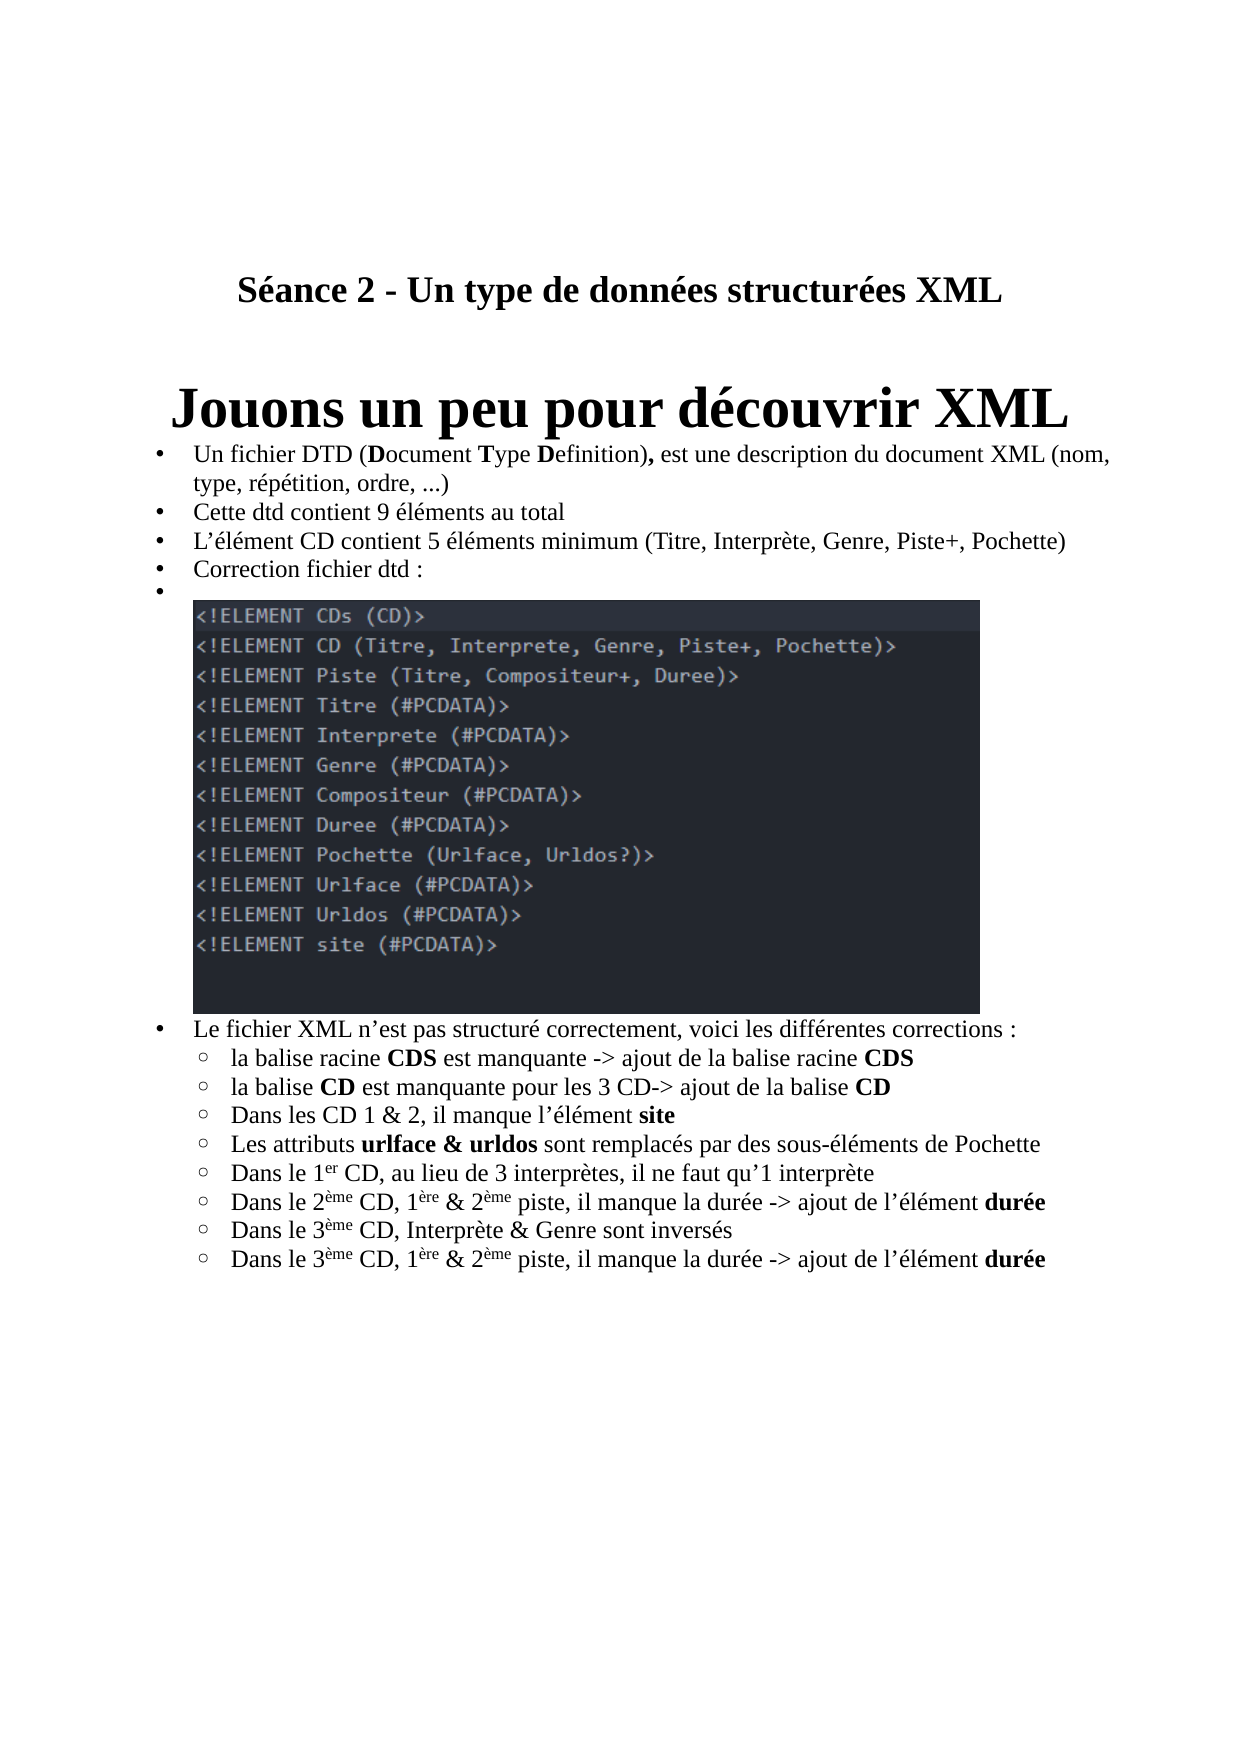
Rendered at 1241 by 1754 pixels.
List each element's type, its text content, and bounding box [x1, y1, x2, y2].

list Correction fichier dtd : [156, 554, 1122, 583]
list Dans le 3ème CD, 1ère & 2ème piste, il manque la durée -> ajout de l’élément durée [193, 1244, 1122, 1273]
list Le fichier XML n’est pas structuré correctement, voici les différentes corrections : [156, 1014, 1122, 1043]
list Dans les CD 1 & 2, il manque l’élément site [193, 1100, 1122, 1129]
list Dans le 2ème CD, 1ère & 2ème piste, il manque la durée -> ajout de l’élément durée [193, 1187, 1122, 1215]
list Les attributs urlface & urldos sont remplacés par des sous-éléments de Pochette [193, 1129, 1122, 1158]
list Dans le 3ème CD, Interprète & Genre sont inversés [193, 1215, 1122, 1244]
subtitle Jouons un peu pour découvrir XML [118, 372, 1122, 439]
list la balise racine CDS est manquante -> ajout de la balise racine CDS [193, 1043, 1122, 1072]
subtitle Séance 2 - Un type de données structurées XML [118, 267, 1122, 310]
list Un fichier DTD (Document Type Definition), est une description du document XML (nom, type, répétition, ordre, ...) [156, 439, 1122, 497]
list la balise CD est manquante pour les 3 CD-> ajout de la balise CD [193, 1072, 1122, 1100]
list Cette dtd contient 9 éléments au total [156, 497, 1122, 526]
picture [193, 600, 980, 1014]
list Dans le 1er CD, au lieu de 3 interprètes, il ne faut qu’1 interprète [193, 1158, 1122, 1187]
list L’élément CD contient 5 éléments minimum (Titre, Interprète, Genre, Piste+, Pochette) [156, 526, 1122, 554]
